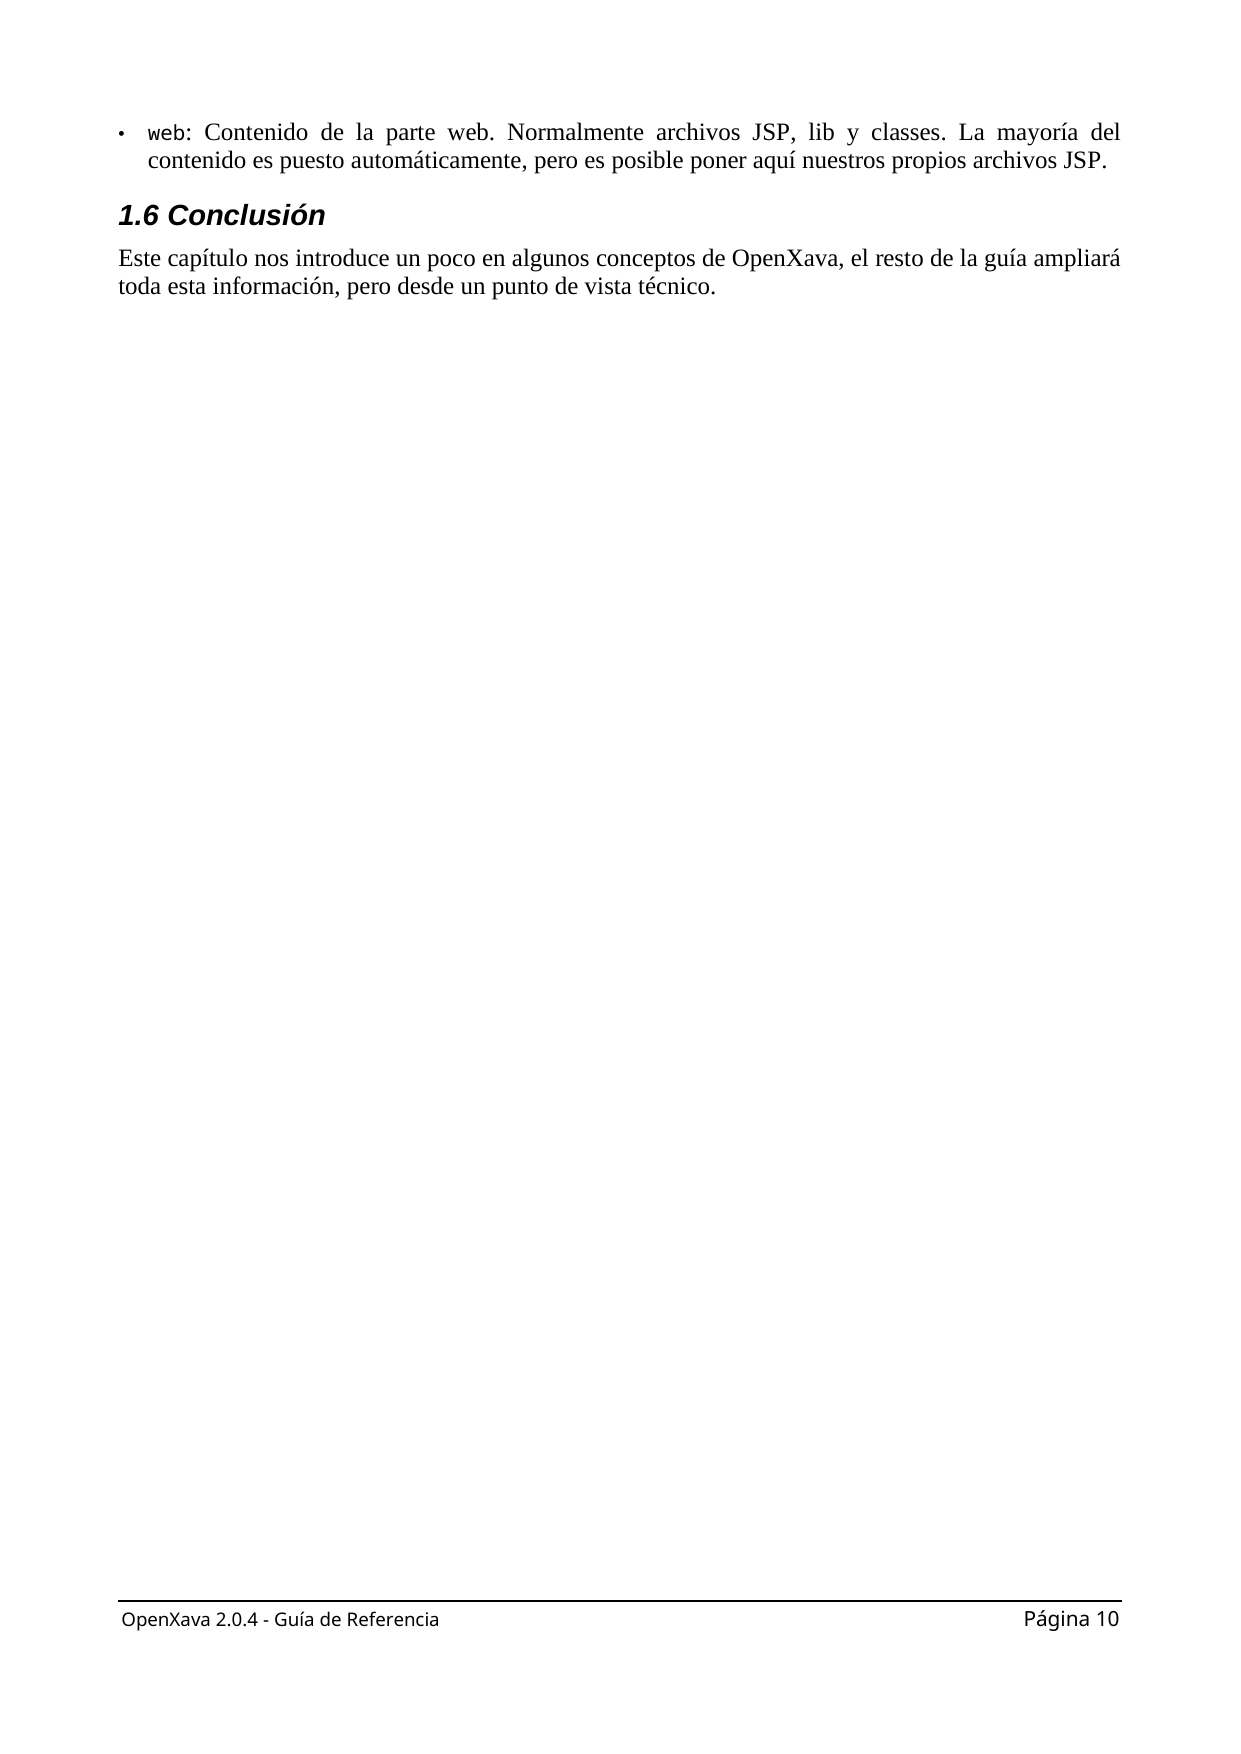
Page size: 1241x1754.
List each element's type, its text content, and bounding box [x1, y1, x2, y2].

text Este capítulo nos introduce un poco en algunos conceptos de OpenXava, el resto de la guía ampliará toda esta información, pero desde un punto de vista técnico. [118, 244, 1122, 300]
subtitle Conclusión [118, 199, 1122, 232]
list web: Contenido de la parte web. Normalmente archivos JSP, lib y classes. La mayoría del contenido es puesto automáticamente, pero es posible poner aquí nuestros propios archivos JSP. [118, 118, 1122, 174]
